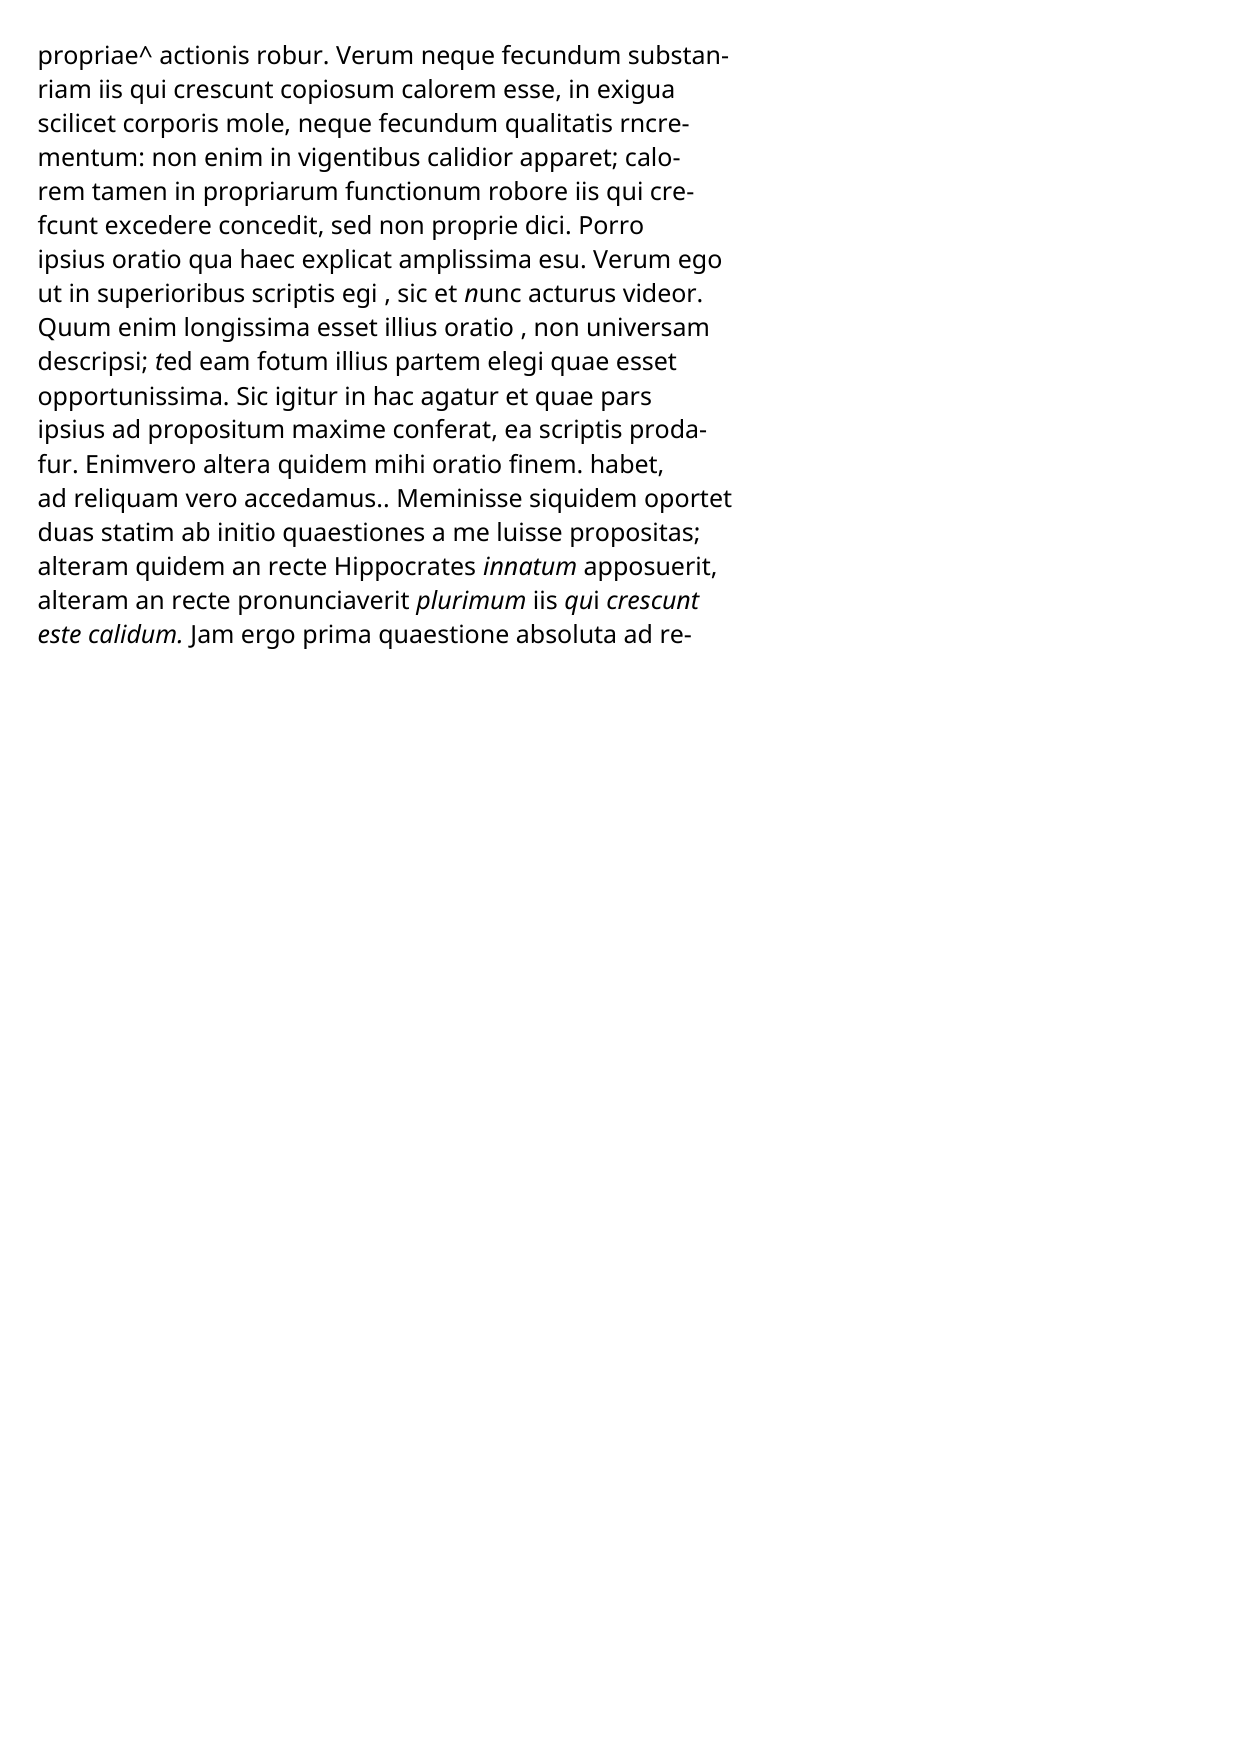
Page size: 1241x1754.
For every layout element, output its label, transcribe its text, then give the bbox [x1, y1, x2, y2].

text propriae^ actionis robur. Verum neque fecundum substan- riam iis qui crescunt copiosum calorem esse, in exigua scilicet corporis mole, neque fecundum qualitatis rncre- mentum: non enim in vigentibus calidior apparet; calo- rem tamen in propriarum functionum robore iis qui cre- fcunt excedere concedit, sed non proprie dici. Porro ipsius oratio qua haec explicat amplissima esu. Verum ego ut in superioribus scriptis egi , sic et nunc acturus videor. Quum enim longissima esset illius oratio , non universam descripsi; ted eam fotum illius partem elegi quae esset opportunissima. Sic igitur in hac agatur et quae pars ipsius ad propositum maxime conferat, ea scriptis proda- fur. Enimvero altera quidem mihi oratio finem. habet, ad reliquam vero accedamus.. Meminisse siquidem oportet duas statim ab initio quaestiones a me luisse propositas; alteram quidem an recte Hippocrates innatum apposuerit, alteram an recte pronunciaverit plurimum iis qui crescunt este calidum. Jam ergo prima quaestione absoluta ad re- [37, 37, 1203, 651]
